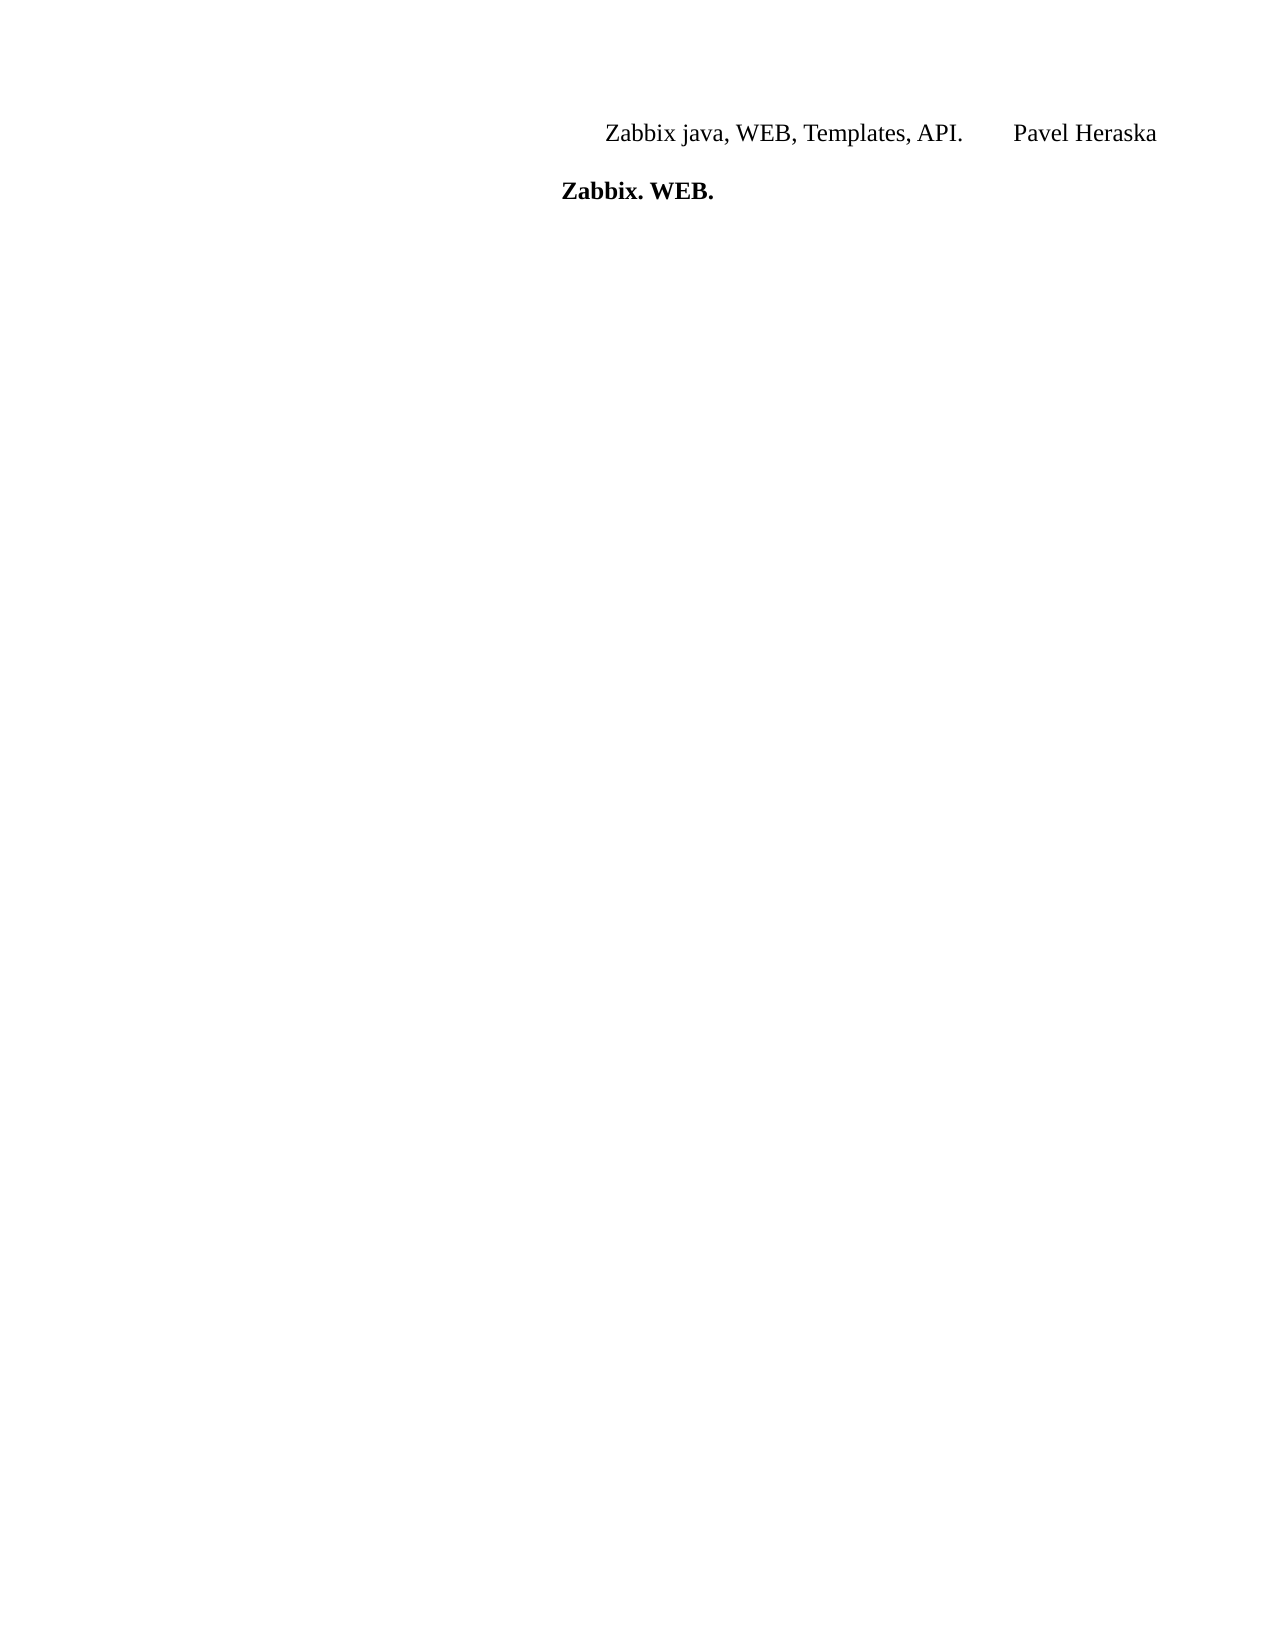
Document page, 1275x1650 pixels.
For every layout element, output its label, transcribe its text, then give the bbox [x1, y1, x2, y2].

text Zabbix. WEB. [118, 176, 1157, 205]
